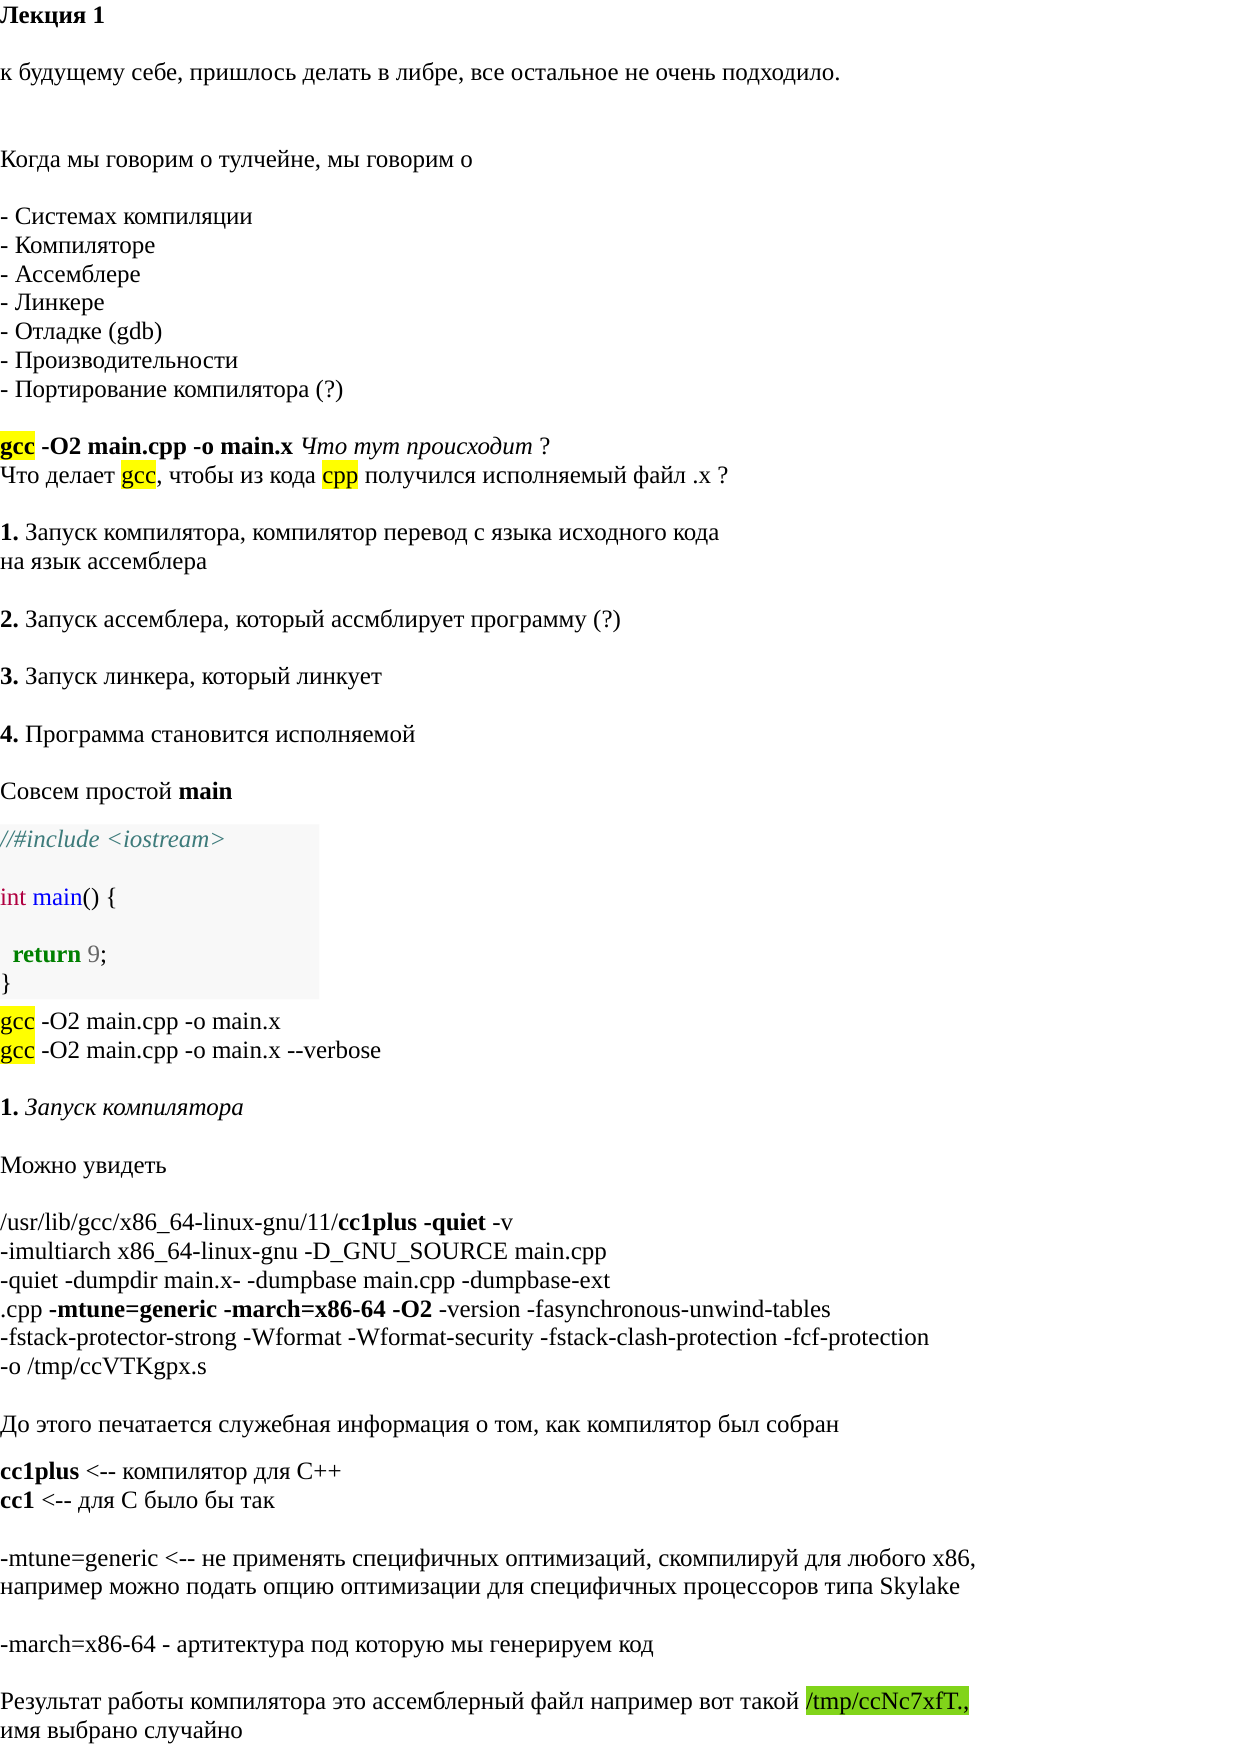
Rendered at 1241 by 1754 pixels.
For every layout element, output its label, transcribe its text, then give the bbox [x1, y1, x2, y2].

text - Системах компиляции [0, 201, 1241, 230]
text 2. Запуск ассемблера, который ассмблирует программу (?) [0, 604, 1241, 632]
text gcc -O2 main.cpp -o main.x --verbose [0, 1035, 1241, 1064]
text gcc -O2 main.cpp -o main.x [0, 1006, 1241, 1035]
text -imultiarch x86_64-linux-gnu -D_GNU_SOURCE main.cpp [0, 1236, 1241, 1265]
text 1. Запуск компилятора, компилятор перевод с языка исходного кода [0, 517, 1241, 546]
text на язык ассемблера [0, 546, 1241, 575]
text Лекция 1 [0, 0, 1241, 29]
text Когда мы говорим о тулчейне, мы говорим о [0, 144, 1241, 172]
text - Ассемблере [0, 259, 1241, 287]
text Можно увидеть [0, 1150, 1241, 1179]
text -o /tmp/ccVTKgpx.s [0, 1351, 1241, 1380]
text gcc -O2 main.cpp -o main.x Что тут происходит ? [0, 431, 1241, 460]
text 4. Программа становится исполняемой [0, 719, 1241, 747]
text - Линкере [0, 287, 1241, 316]
text к будущему себе, пришлось делать в либре, все остальное не очень подходило. [0, 57, 1241, 86]
text -mtune=generic <-- не применять специфичных оптимизаций, скомпилируй для любого x86, [0, 1543, 1241, 1571]
text До этого печатается служебная информация о том, как компилятор был собран [0, 1409, 1241, 1437]
text - Компиляторе [0, 230, 1241, 259]
text 3. Запуск линкера, который линкует [0, 661, 1241, 690]
text cc1 <-- для С было бы так [0, 1485, 1241, 1514]
text -quiet -dumpdir main.x- -dumpbase main.cpp -dumpbase-ext [0, 1265, 1241, 1294]
text - Отладке (gdb) [0, 316, 1241, 345]
text .cpp -mtune=generic -march=x86-64 -O2 -version -fasynchronous-unwind-tables [0, 1294, 1241, 1322]
text - Портирование компилятора (?) [0, 374, 1241, 402]
text имя выбрано случайно [0, 1715, 1241, 1744]
text 1. Запуск компилятора [0, 1092, 1241, 1121]
text Совсем простой main [0, 776, 1241, 805]
text cc1plus <-- компилятор для С++ [0, 1456, 1241, 1485]
text - Производительности [0, 345, 1241, 374]
text -fstack-protector-strong -Wformat -Wformat-security -fstack-clash-protection -fcf-protection [0, 1322, 1241, 1351]
text /usr/lib/gcc/x86_64-linux-gnu/11/cc1plus -quiet -v [0, 1207, 1241, 1236]
text Результат работы компилятора это ассемблерный файл например вот такой /tmp/ccNc7xfT., [0, 1686, 1241, 1715]
text например можно подать опцию оптимизации для специфичных процессоров типа Skylake [0, 1571, 1241, 1600]
text -march=x86-64 - артитектура под которую мы генерируем код [0, 1629, 1241, 1658]
text Что делает gcc, чтобы из кода cpp получился исполняемый файл .x ? [0, 460, 1241, 489]
